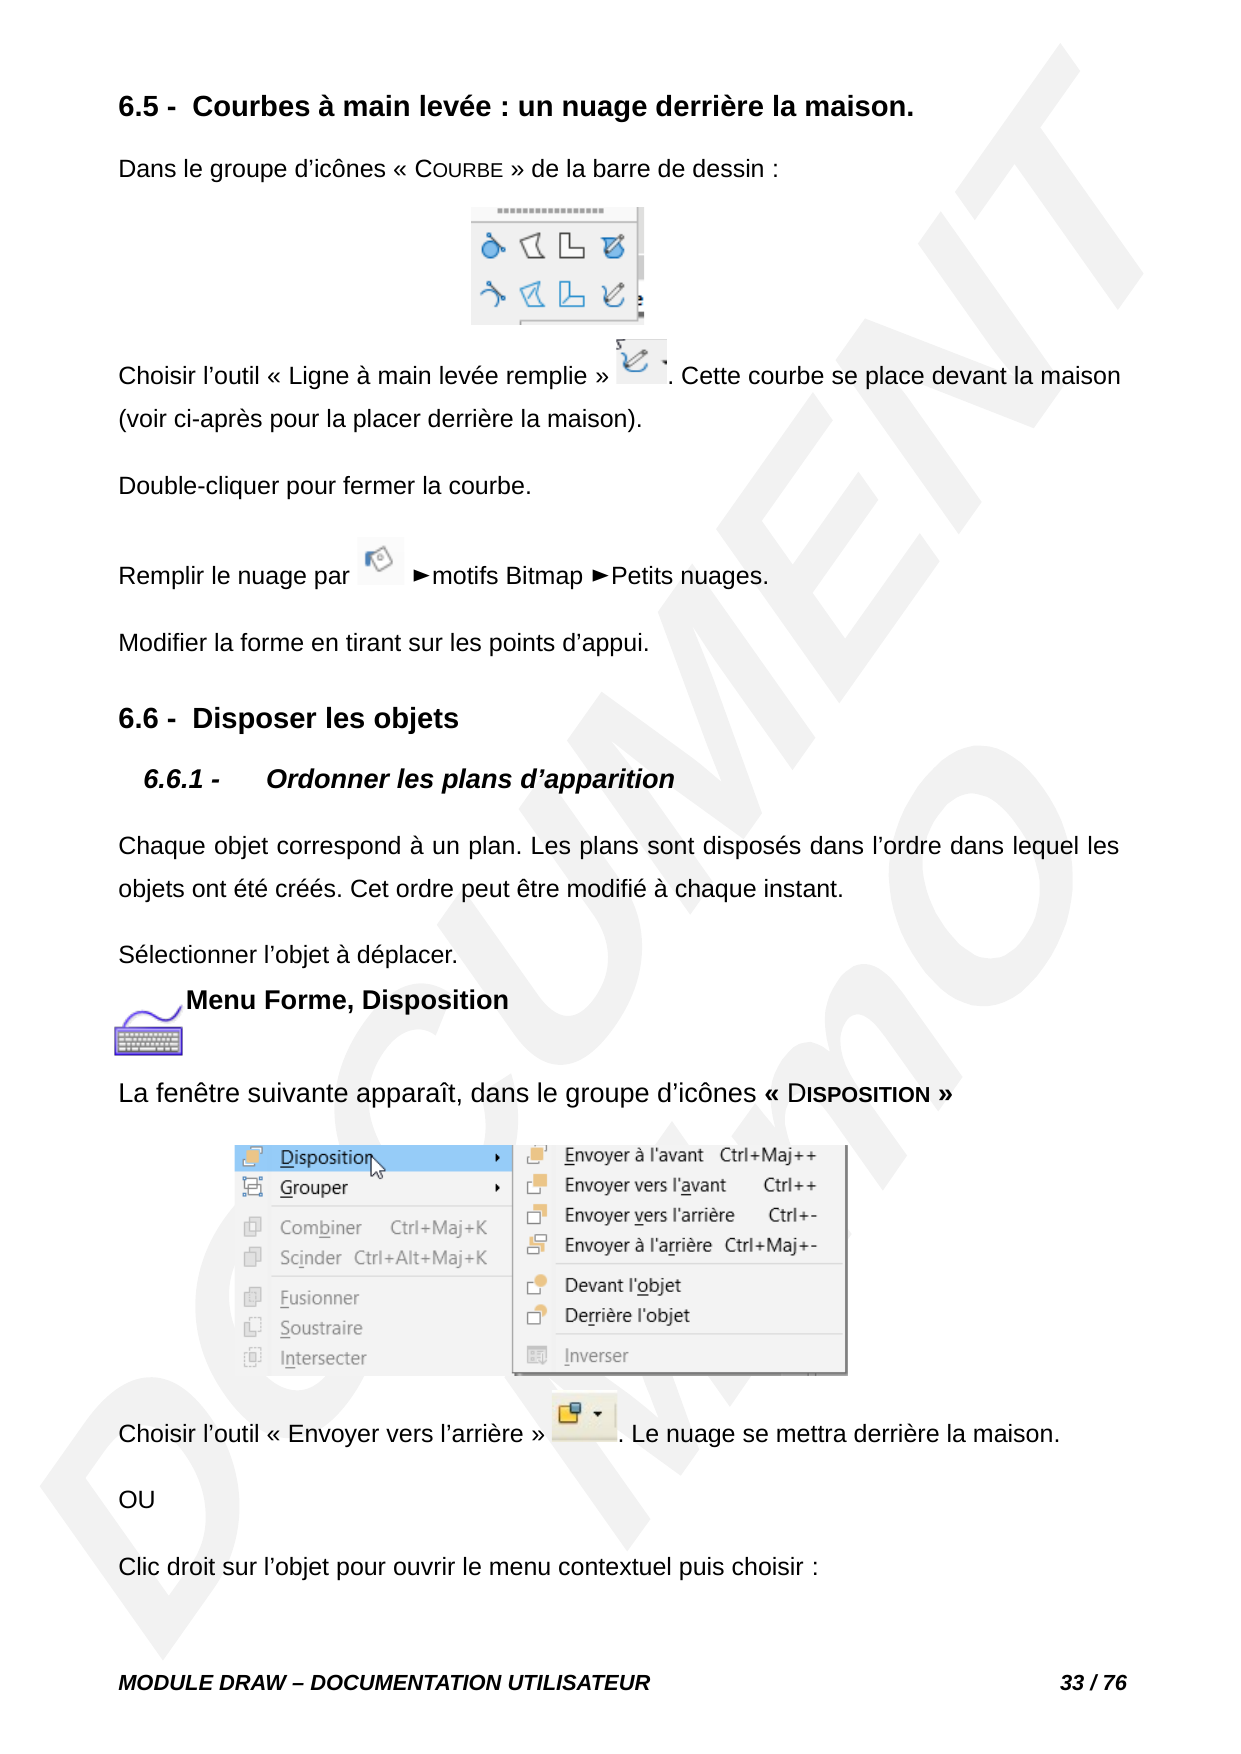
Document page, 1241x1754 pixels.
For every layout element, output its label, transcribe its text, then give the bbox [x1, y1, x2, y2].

picture [471, 207, 645, 325]
subtitle Disposer les objets [118, 701, 1122, 734]
picture [616, 339, 667, 384]
text Choisir l’outil « Envoyer vers l’arrière » . Le nuage se mettra derrière la maison. [118, 1163, 1122, 1447]
text La fenêtre suivante apparaît, dans le groupe d’icônes « Disposition » [118, 1077, 1122, 1109]
text Remplir le nuage par ►motifs Bitmap ►Petits nuages. [118, 537, 1122, 590]
text Double-cliquer pour fermer la courbe. [118, 471, 1122, 499]
subtitle Courbes à main levée : un nuage derrière la maison. [118, 88, 1122, 122]
text Menu Forme, Disposition [118, 984, 1122, 1015]
text Chaque objet correspond à un plan. Les plans sont disposés dans l’ordre dans lequel les objets ont été créés. Cet ordre peut être modifié à chaque instant. [118, 831, 1122, 902]
picture [234, 1145, 848, 1376]
picture [357, 537, 405, 585]
text Sélectionner l’objet à déplacer. [118, 941, 1122, 969]
subtitle Ordonner les plans d’apparition [143, 763, 1122, 794]
text Clic droit sur l’objet pour ouvrir le menu contextuel puis choisir : [118, 1552, 1122, 1581]
picture [551, 1390, 618, 1442]
text Choisir l’outil « Ligne à main levée remplie » . Cette courbe se place devant la maison (voir ci-après pour la placer derrière la maison). [118, 221, 1122, 433]
text Dans le groupe d’icônes « Courbe » de la barre de dessin : [118, 154, 1122, 183]
text Modifier la forme en tirant sur les points d’appui. [118, 628, 1122, 657]
text OU [118, 1485, 1122, 1514]
picture [111, 994, 186, 1070]
